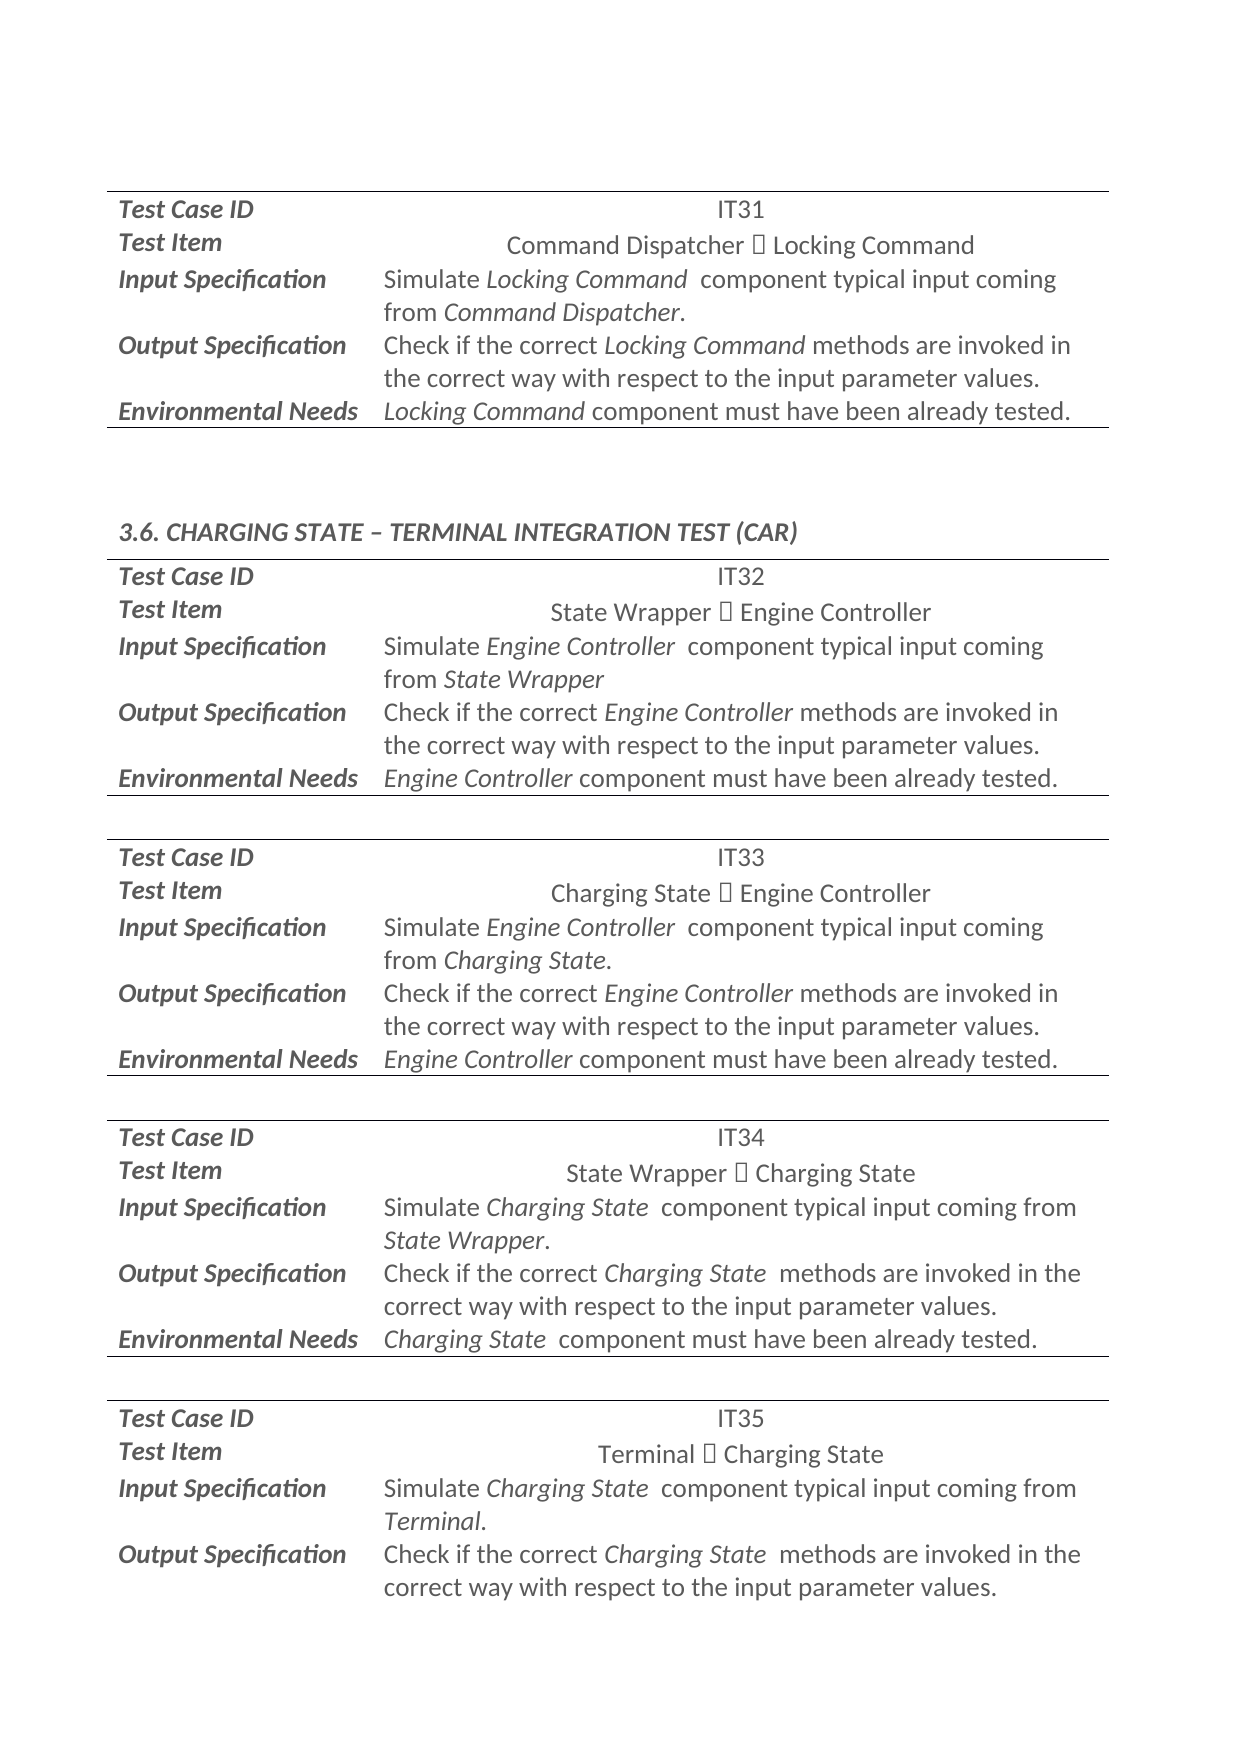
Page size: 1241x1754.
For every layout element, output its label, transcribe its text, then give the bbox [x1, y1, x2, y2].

table_cell Input Specification [107, 262, 372, 328]
table_header IT33 [373, 840, 1109, 873]
table_cell Input Specification [107, 910, 372, 976]
table_cell Output Specification [107, 1256, 372, 1322]
table_cell Check if the correct Engine Controller methods are invoked in the correct way with respect to the input parameter values. [373, 695, 1109, 761]
table_cell Environmental Needs [107, 394, 372, 427]
table_cell Engine Controller component must have been already tested. [373, 1042, 1109, 1075]
table_cell Charging State  Engine Controller [373, 873, 1109, 910]
subtitle 3.6. CHARGING STATE – TERMINAL INTEGRATION TEST (CAR) [118, 515, 1122, 548]
table_cell Check if the correct Charging State methods are invoked in the correct way with respect to the input parameter values. [373, 1537, 1109, 1603]
table_cell Simulate Engine Controller component typical input coming from State Wrapper [373, 629, 1109, 695]
table_cell Simulate Engine Controller component typical input coming from Charging State. [373, 910, 1109, 976]
table_cell Simulate Charging State component typical input coming from State Wrapper. [373, 1190, 1109, 1256]
table_cell Simulate Locking Command component typical input coming from Command Dispatcher. [373, 262, 1109, 328]
table_cell Input Specification [107, 1190, 372, 1256]
table_header IT32 [373, 560, 1109, 592]
table_cell State Wrapper  Charging State [373, 1154, 1109, 1190]
table_cell Output Specification [107, 976, 372, 1042]
table_cell Check if the correct Charging State methods are invoked in the correct way with respect to the input parameter values. [373, 1256, 1109, 1322]
table_cell Test Item [107, 225, 372, 262]
table_cell Locking Command component must have been already tested. [373, 394, 1109, 427]
table_cell Simulate Charging State component typical input coming from Terminal. [373, 1471, 1109, 1537]
table_header Test Case ID [107, 560, 372, 592]
table_cell Input Specification [107, 1471, 372, 1537]
table_cell Environmental Needs [107, 1042, 372, 1075]
table_cell Input Specification [107, 629, 372, 695]
table_cell Charging State component must have been already tested. [373, 1323, 1109, 1356]
table_cell State Wrapper  Engine Controller [373, 593, 1109, 629]
table_cell Test Item [107, 1434, 372, 1471]
table_header Test Case ID [107, 1121, 372, 1153]
table_cell Output Specification [107, 1537, 372, 1603]
table_cell Check if the correct Engine Controller methods are invoked in the correct way with respect to the input parameter values. [373, 976, 1109, 1042]
table_header IT34 [373, 1121, 1109, 1153]
table_header IT31 [373, 192, 1109, 225]
table_cell Engine Controller component must have been already tested. [373, 761, 1109, 794]
table_header IT35 [373, 1401, 1109, 1434]
table_cell Check if the correct Locking Command methods are invoked in the correct way with respect to the input parameter values. [373, 328, 1109, 394]
table_cell Terminal  Charging State [373, 1434, 1109, 1471]
table_cell Environmental Needs [107, 761, 372, 794]
table_cell Test Item [107, 873, 372, 910]
table_header Test Case ID [107, 192, 372, 225]
table_cell Test Item [107, 1154, 372, 1190]
table_header Test Case ID [107, 1401, 372, 1434]
table_cell Test Item [107, 593, 372, 629]
table_header Test Case ID [107, 840, 372, 873]
table_cell Output Specification [107, 328, 372, 394]
table_cell Output Specification [107, 695, 372, 761]
table_cell Environmental Needs [107, 1323, 372, 1356]
table_cell Command Dispatcher  Locking Command [373, 225, 1109, 262]
